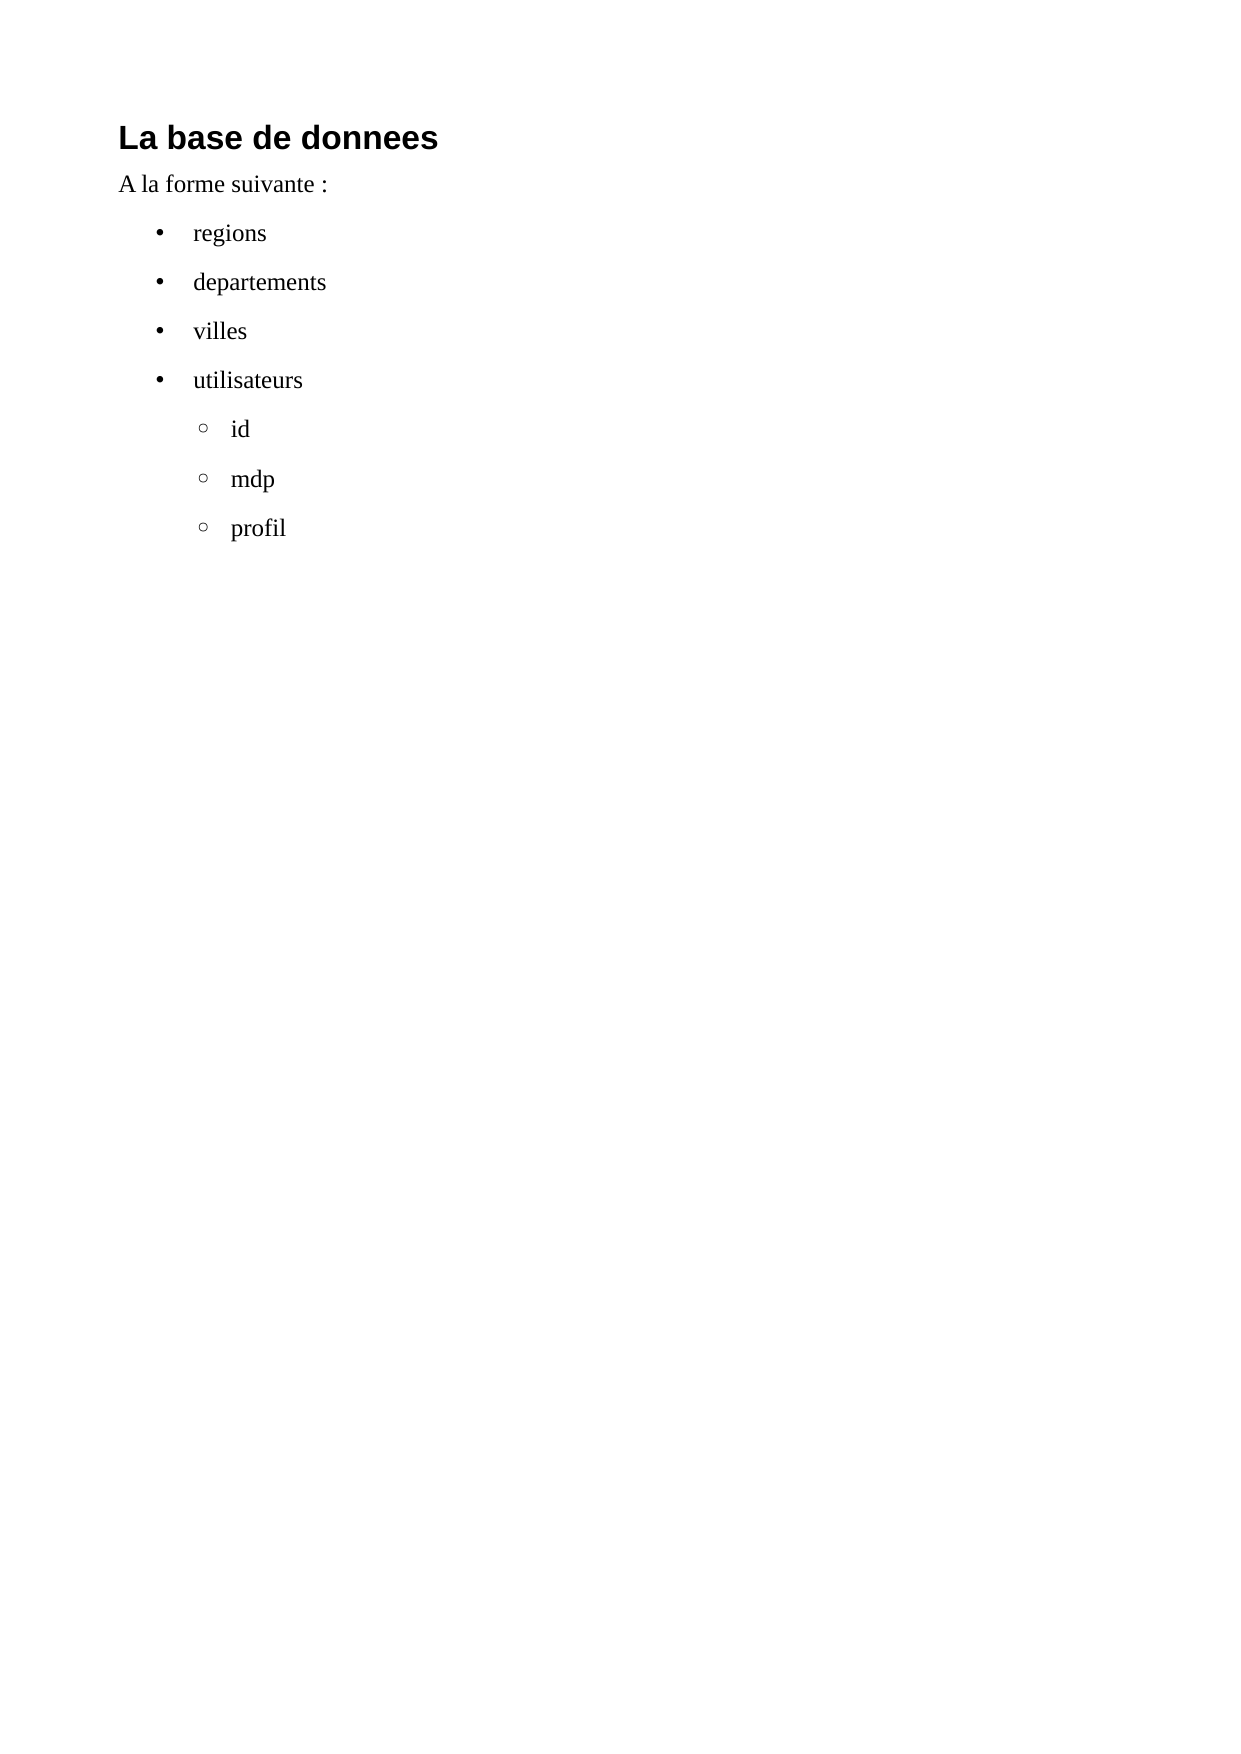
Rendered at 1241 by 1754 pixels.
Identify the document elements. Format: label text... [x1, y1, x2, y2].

list departements [156, 267, 1122, 296]
list utilisateurs [156, 366, 1122, 394]
subtitle La base de donnees [118, 118, 1122, 157]
list id [193, 414, 1122, 443]
text A la forme suivante : [118, 169, 1122, 198]
list mdp [193, 464, 1122, 492]
list villes [156, 316, 1122, 345]
list regions [156, 218, 1122, 247]
list profil [193, 513, 1122, 541]
